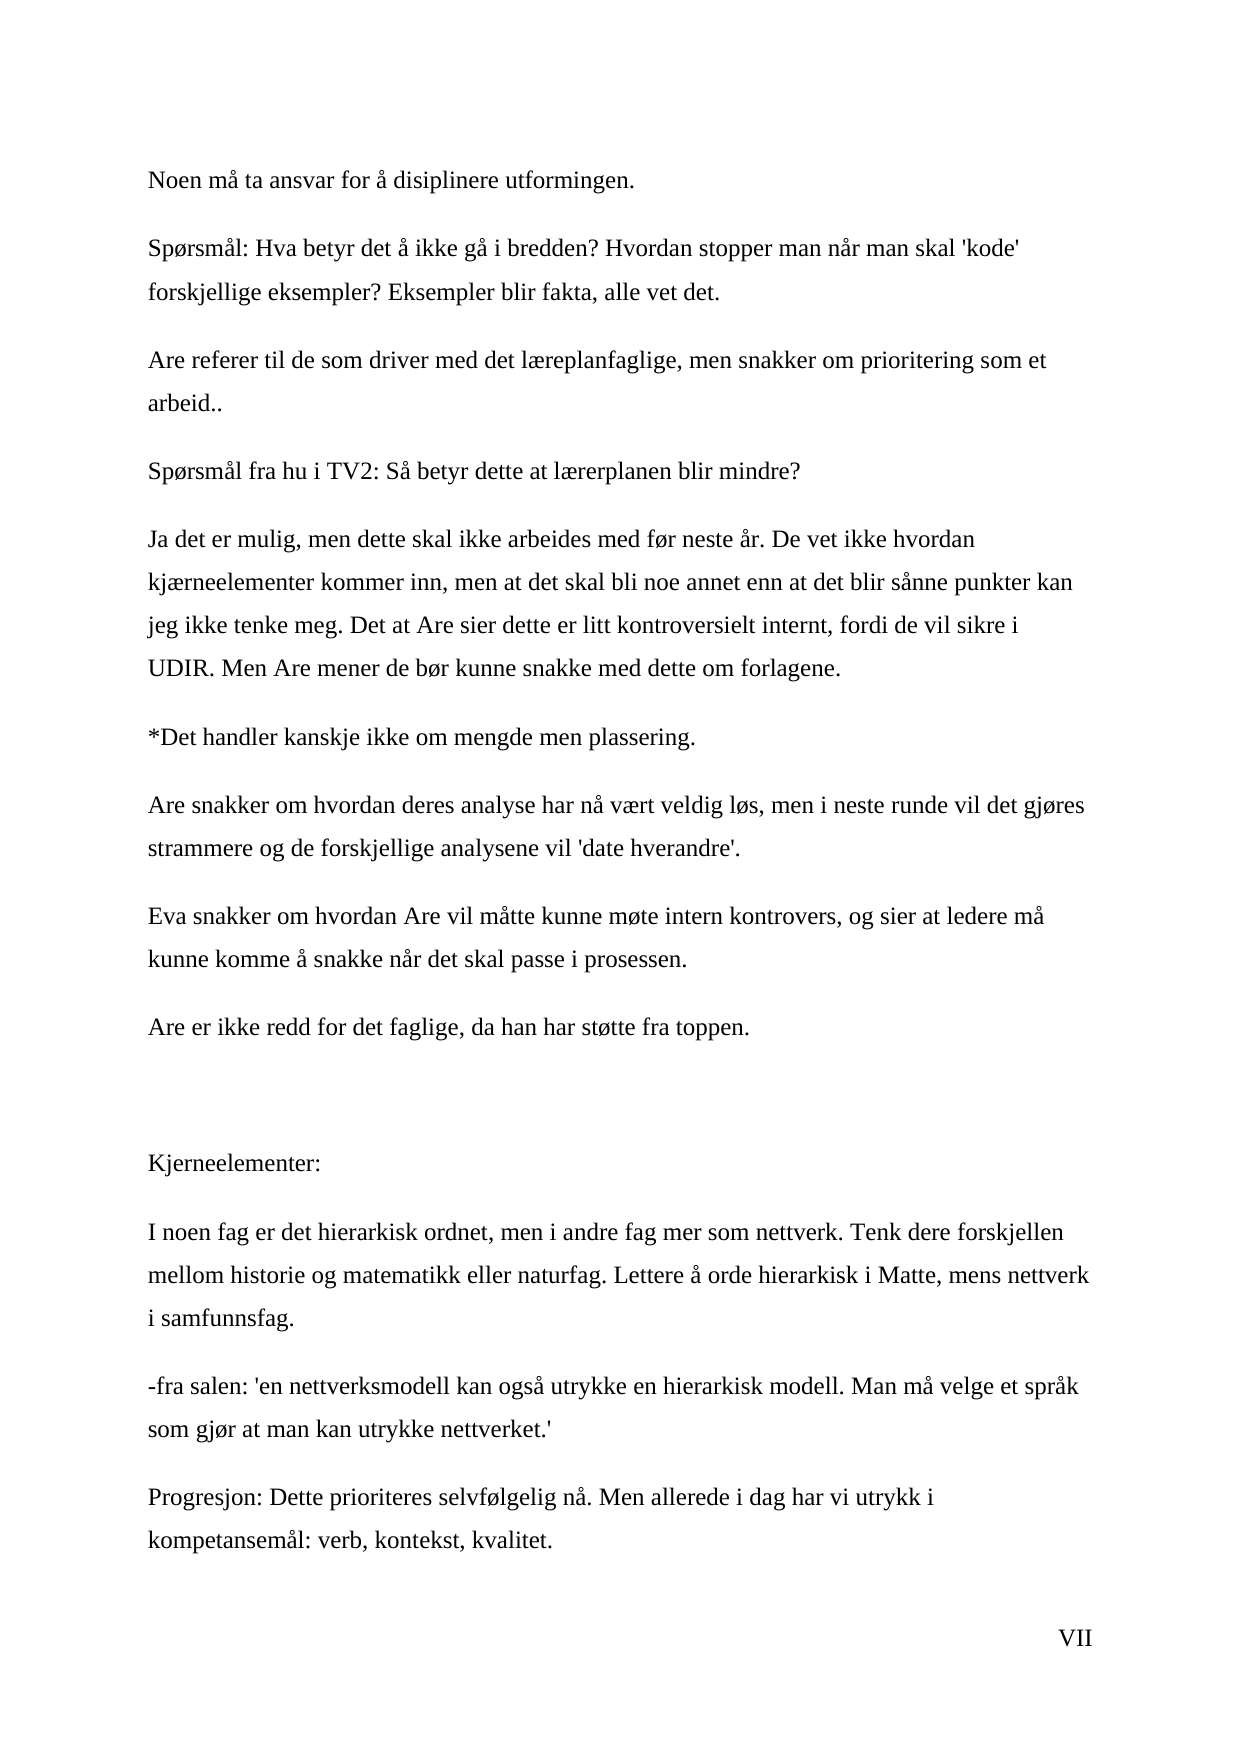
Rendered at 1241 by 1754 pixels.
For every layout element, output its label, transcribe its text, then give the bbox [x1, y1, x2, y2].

text I noen fag er det hierarkisk ordnet, men i andre fag mer som nettverk. Tenk dere forskjellen mellom historie og matematikk eller naturfag. Lettere å orde hierarkisk i Matte, mens nettverk i samfunnsfag. [148, 1217, 1092, 1332]
text Are referer til de som driver med det læreplanfaglige, men snakker om prioritering som et arbeid.. [148, 345, 1092, 417]
text Spørsmål fra hu i TV2: Så betyr dette at lærerplanen blir mindre? [148, 456, 1092, 485]
text Spørsmål: Hva betyr det å ikke gå i bredden? Hvordan stopper man når man skal 'kode' forskjellige eksempler? Eksempler blir fakta, alle vet det. [148, 233, 1092, 305]
text Noen må ta ansvar for å disiplinere utformingen. [148, 165, 1092, 194]
text *Det handler kanskje ikke om mengde men plassering. [148, 722, 1092, 750]
text Ja det er mulig, men dette skal ikke arbeides med før neste år. De vet ikke hvordan kjærneelementer kommer inn, men at det skal bli noe annet enn at det blir sånne punkter kan jeg ikke tenke meg. Det at Are sier dette er litt kontroversielt internt, fordi de vil sikre i UDIR. Men Are mener de bør kunne snakke med dette om forlagene. [148, 524, 1092, 682]
text Kjerneelementer: [148, 1148, 1092, 1177]
text Eva snakker om hvordan Are vil måtte kunne møte intern kontrovers, og sier at ledere må kunne komme å snakke når det skal passe i prosessen. [148, 901, 1092, 973]
text Are snakker om hvordan deres analyse har nå vært veldig løs, men i neste runde vil det gjøres strammere og de forskjellige analysene vil 'date hverandre'. [148, 790, 1092, 862]
text Progresjon: Dette prioriteres selvfølgelig nå. Men allerede i dag har vi utrykk i kompetansemål: verb, kontekst, kvalitet. [148, 1482, 1092, 1554]
text Are er ikke redd for det faglige, da han har støtte fra toppen. [148, 1012, 1092, 1041]
text -fra salen: 'en nettverksmodell kan også utrykke en hierarkisk modell. Man må velge et språk som gjør at man kan utrykke nettverket.' [148, 1371, 1092, 1443]
